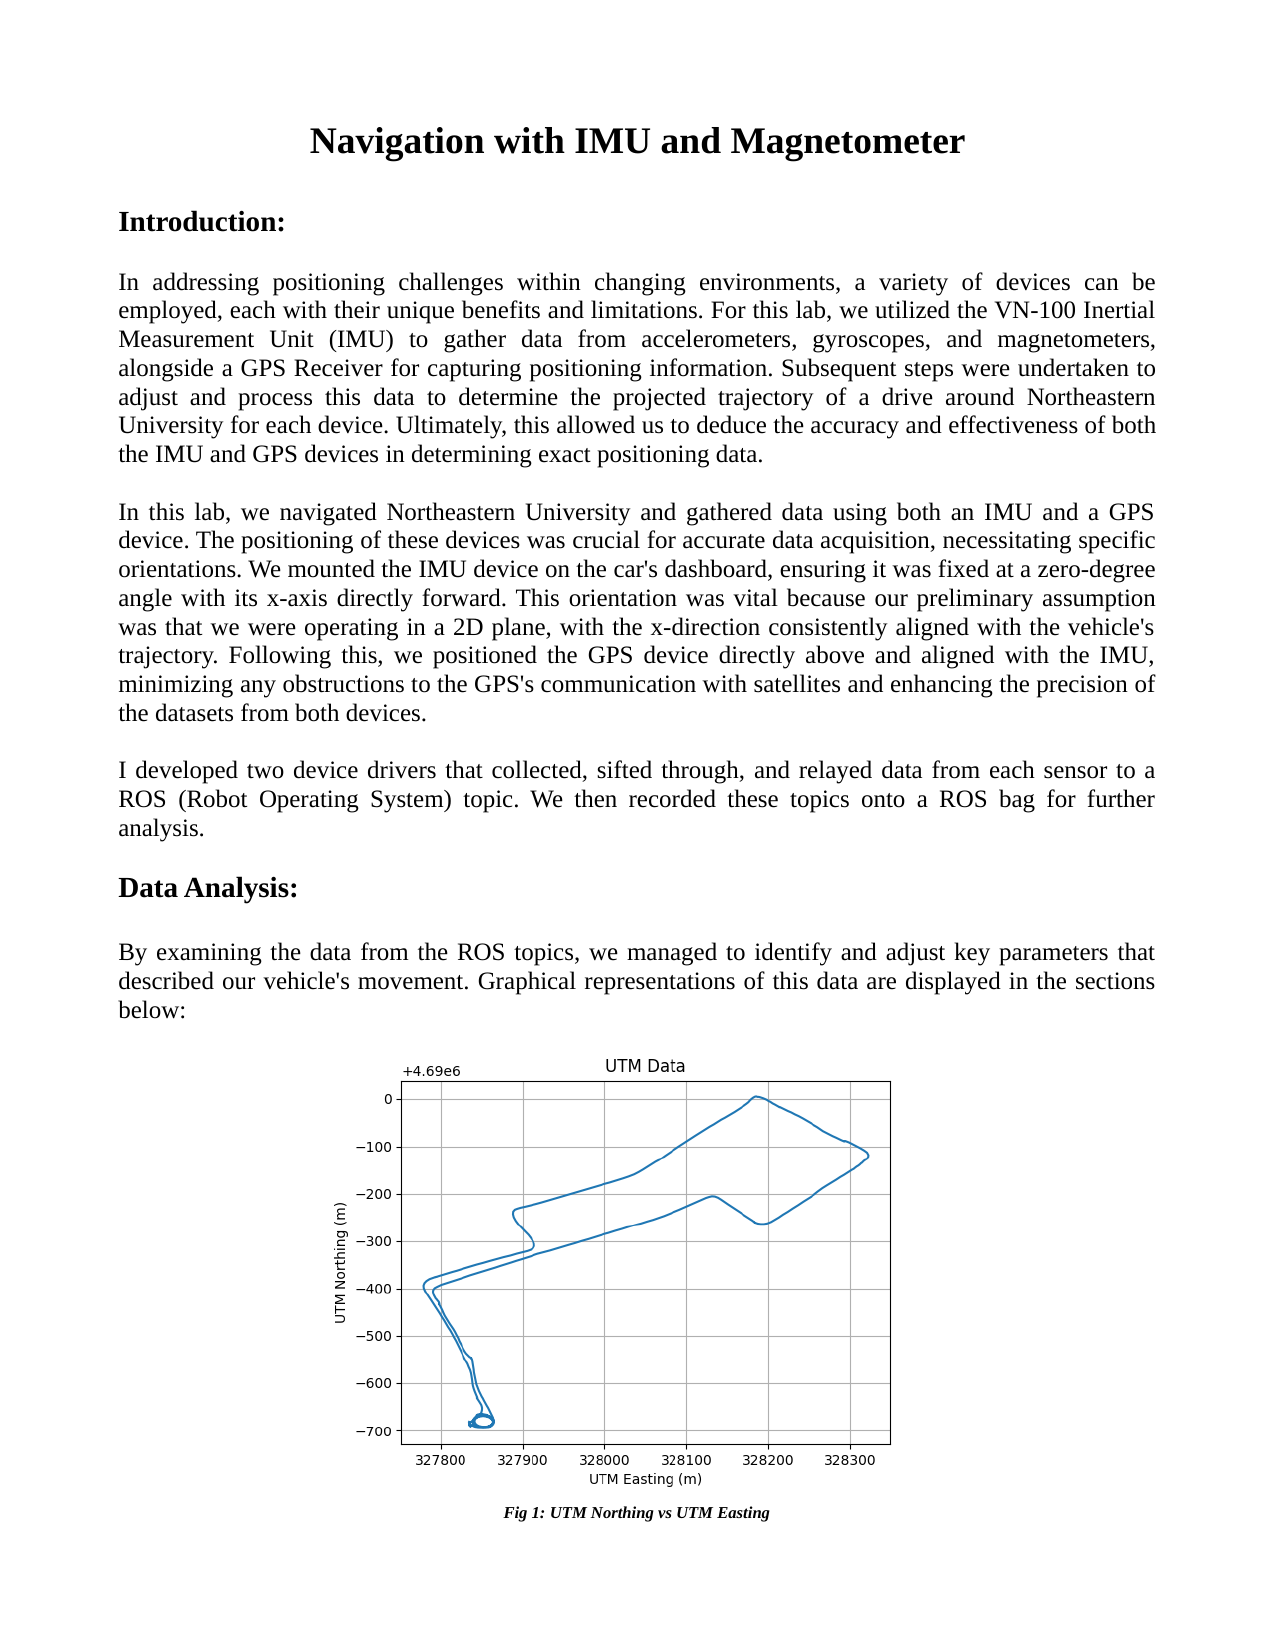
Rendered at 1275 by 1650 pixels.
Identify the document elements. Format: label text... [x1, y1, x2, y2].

text Navigation with IMU and Magnetometer [118, 118, 1157, 161]
text In addressing positioning challenges within changing environments, a variety of devices can be employed, each with their unique benefits and limitations. For this lab, we utilized the VN-100 Inertial Measurement Unit (IMU) to gather data from accelerometers, gyroscopes, and magnetometers, alongside a GPS Receiver for capturing positioning information. Subsequent steps were undertaken to adjust and process this data to determine the projected trajectory of a drive around Northeastern University for each device. Ultimately, this allowed us to deduce the accuracy and effectiveness of both the IMU and GPS devices in determining exact positioning data. [118, 267, 1157, 468]
text Data Analysis: [118, 870, 1157, 904]
picture [322, 1023, 953, 1496]
text Fig 1: UTM Northing vs UTM Easting [118, 1503, 1157, 1522]
text Introduction: [118, 204, 1157, 238]
text By examining the data from the ROS topics, we managed to identify and adjust key parameters that described our vehicle's movement. Graphical representations of this data are displayed in the sections below: [118, 937, 1157, 1024]
text I developed two device drivers that collected, sifted through, and relayed data from each sensor to a ROS (Robot Operating System) topic. We then recorded these topics onto a ROS bag for further analysis. [118, 755, 1157, 842]
text In this lab, we navigated Northeastern University and gathered data using both an IMU and a GPS device. The positioning of these devices was crucial for accurate data acquisition, necessitating specific orientations. We mounted the IMU device on the car's dashboard, ensuring it was fixed at a zero-degree angle with its x-axis directly forward. This orientation was vital because our preliminary assumption was that we were operating in a 2D plane, with the x-direction consistently aligned with the vehicle's trajectory. Following this, we positioned the GPS device directly above and aligned with the IMU, minimizing any obstructions to the GPS's communication with satellites and enhancing the precision of the datasets from both devices. [118, 497, 1157, 727]
